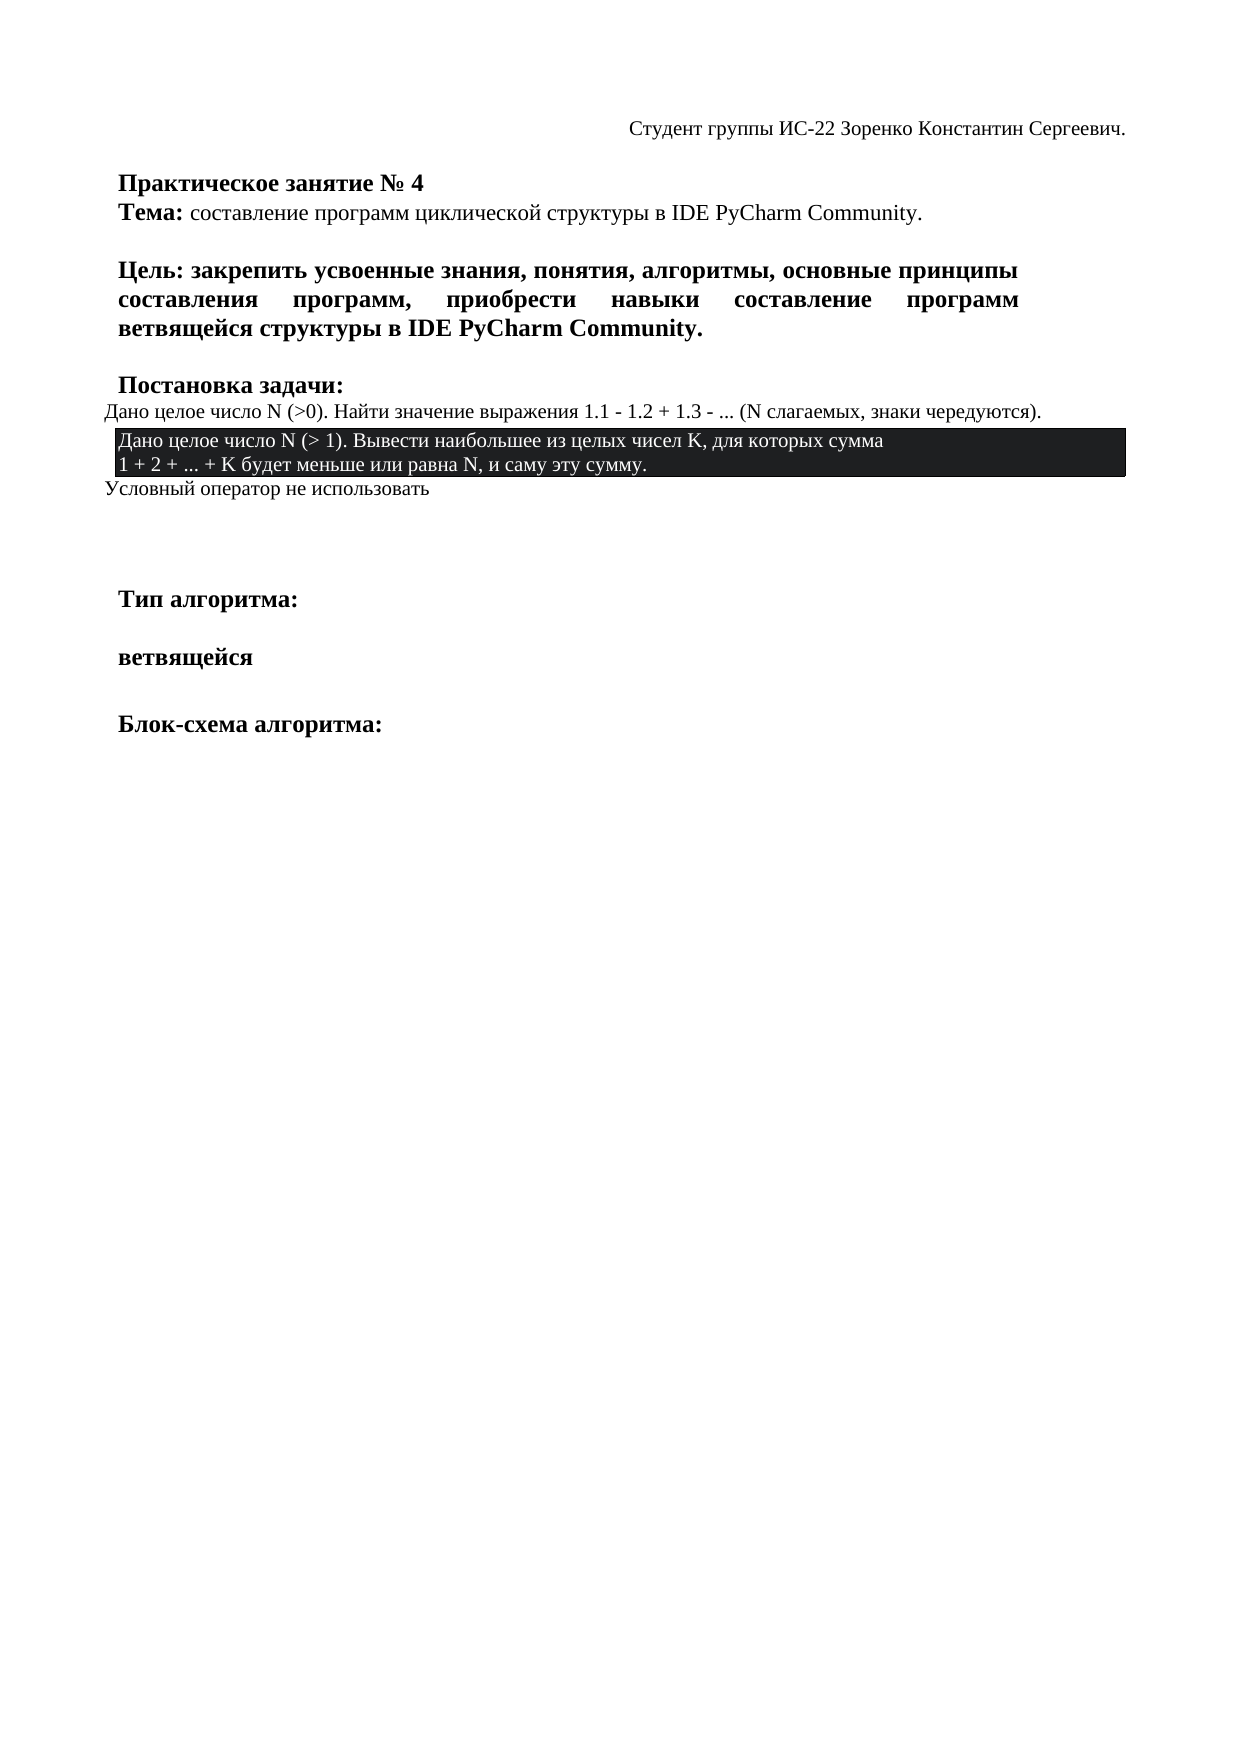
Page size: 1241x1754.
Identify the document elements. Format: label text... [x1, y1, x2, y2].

subtitle Цель: закрепить усвоенные знания, понятия, алгоритмы, основные принципы составления программ, приобрести навыки составление программ ветвящейся структуры в IDE PyCharm Community. [118, 255, 1019, 341]
text Тема: составление программ циклической структуры в IDE PyCharm Community. [118, 197, 1136, 226]
subtitle Тип алгоритма: ветвящейся [118, 584, 438, 671]
text Дано целое число N (>0). Найти значение выражения 1.1 - 1.2 + 1.3 - ... (N слагаемых, знаки чередуются). Условный оператор не использовать [104, 399, 1136, 500]
subtitle Блок-схема алгоритма: [118, 709, 438, 738]
text Студент группы ИС-22 Зоренко Константин Сергеевич. [629, 116, 1136, 140]
text Постановка задачи: [118, 370, 1136, 399]
subtitle Практическое занятие № 4 [118, 169, 1136, 197]
